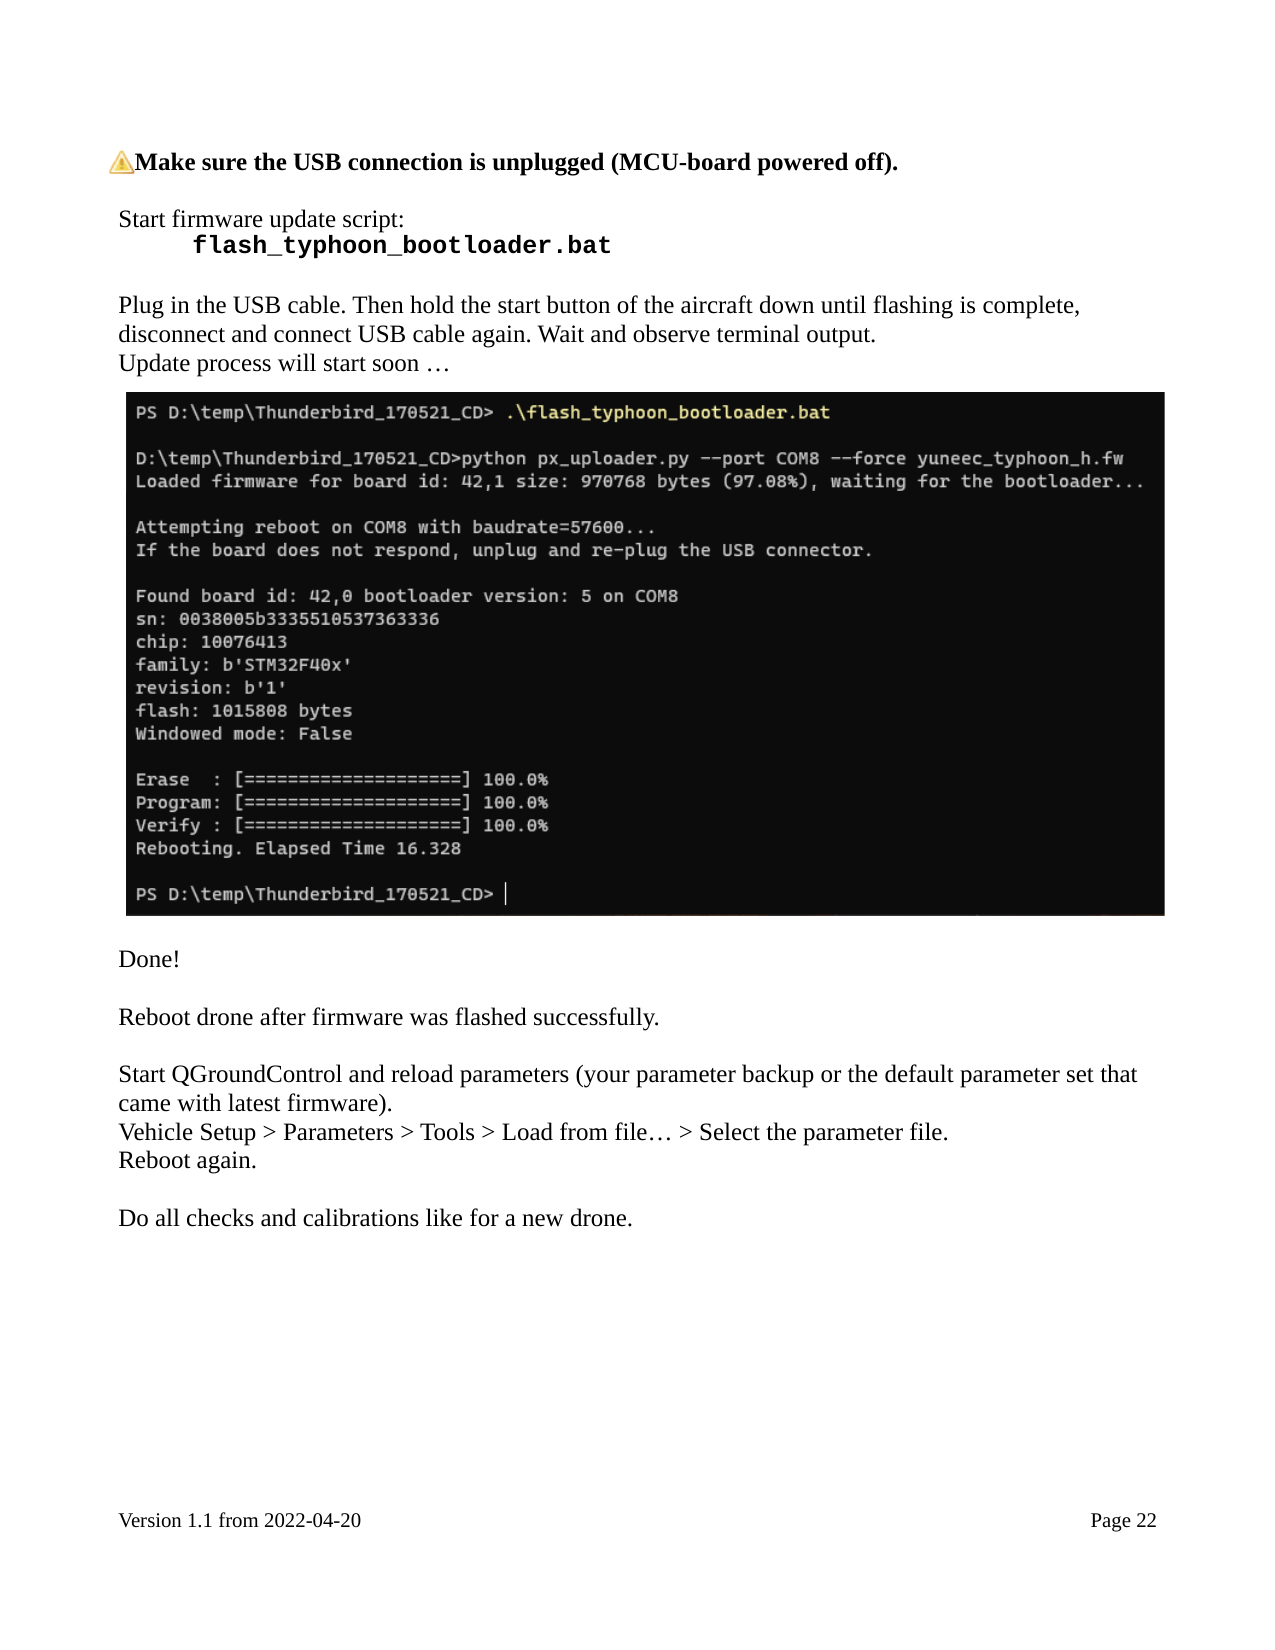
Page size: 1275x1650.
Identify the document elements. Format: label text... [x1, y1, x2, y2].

text Reboot drone after firmware was flashed successfully. [118, 1002, 1157, 1030]
text Start QGroundControl and reload parameters (your parameter backup or the default parameter set that came with latest firmware). [118, 1059, 1157, 1117]
text Update process will start soon … [118, 348, 1157, 376]
picture [109, 150, 135, 176]
picture [126, 392, 1165, 916]
text Make sure the USB connection is unplugged (MCU-board powered off). [118, 147, 1157, 176]
text Do all checks and calibrations like for a new drone. [118, 1203, 1157, 1232]
text Start firmware update script: [118, 204, 1157, 233]
text Reboot again. [118, 1145, 1157, 1174]
text Done! [118, 944, 1157, 973]
text flash_typhoon_bootloader.bat [118, 233, 1157, 261]
text Plug in the USB cable. Then hold the start button of the aircraft down until flashing is complete, disconnect and connect USB cable again. Wait and observe terminal output. [118, 290, 1157, 348]
text Vehicle Setup > Parameters > Tools > Load from file… > Select the parameter file. [118, 1117, 1157, 1145]
